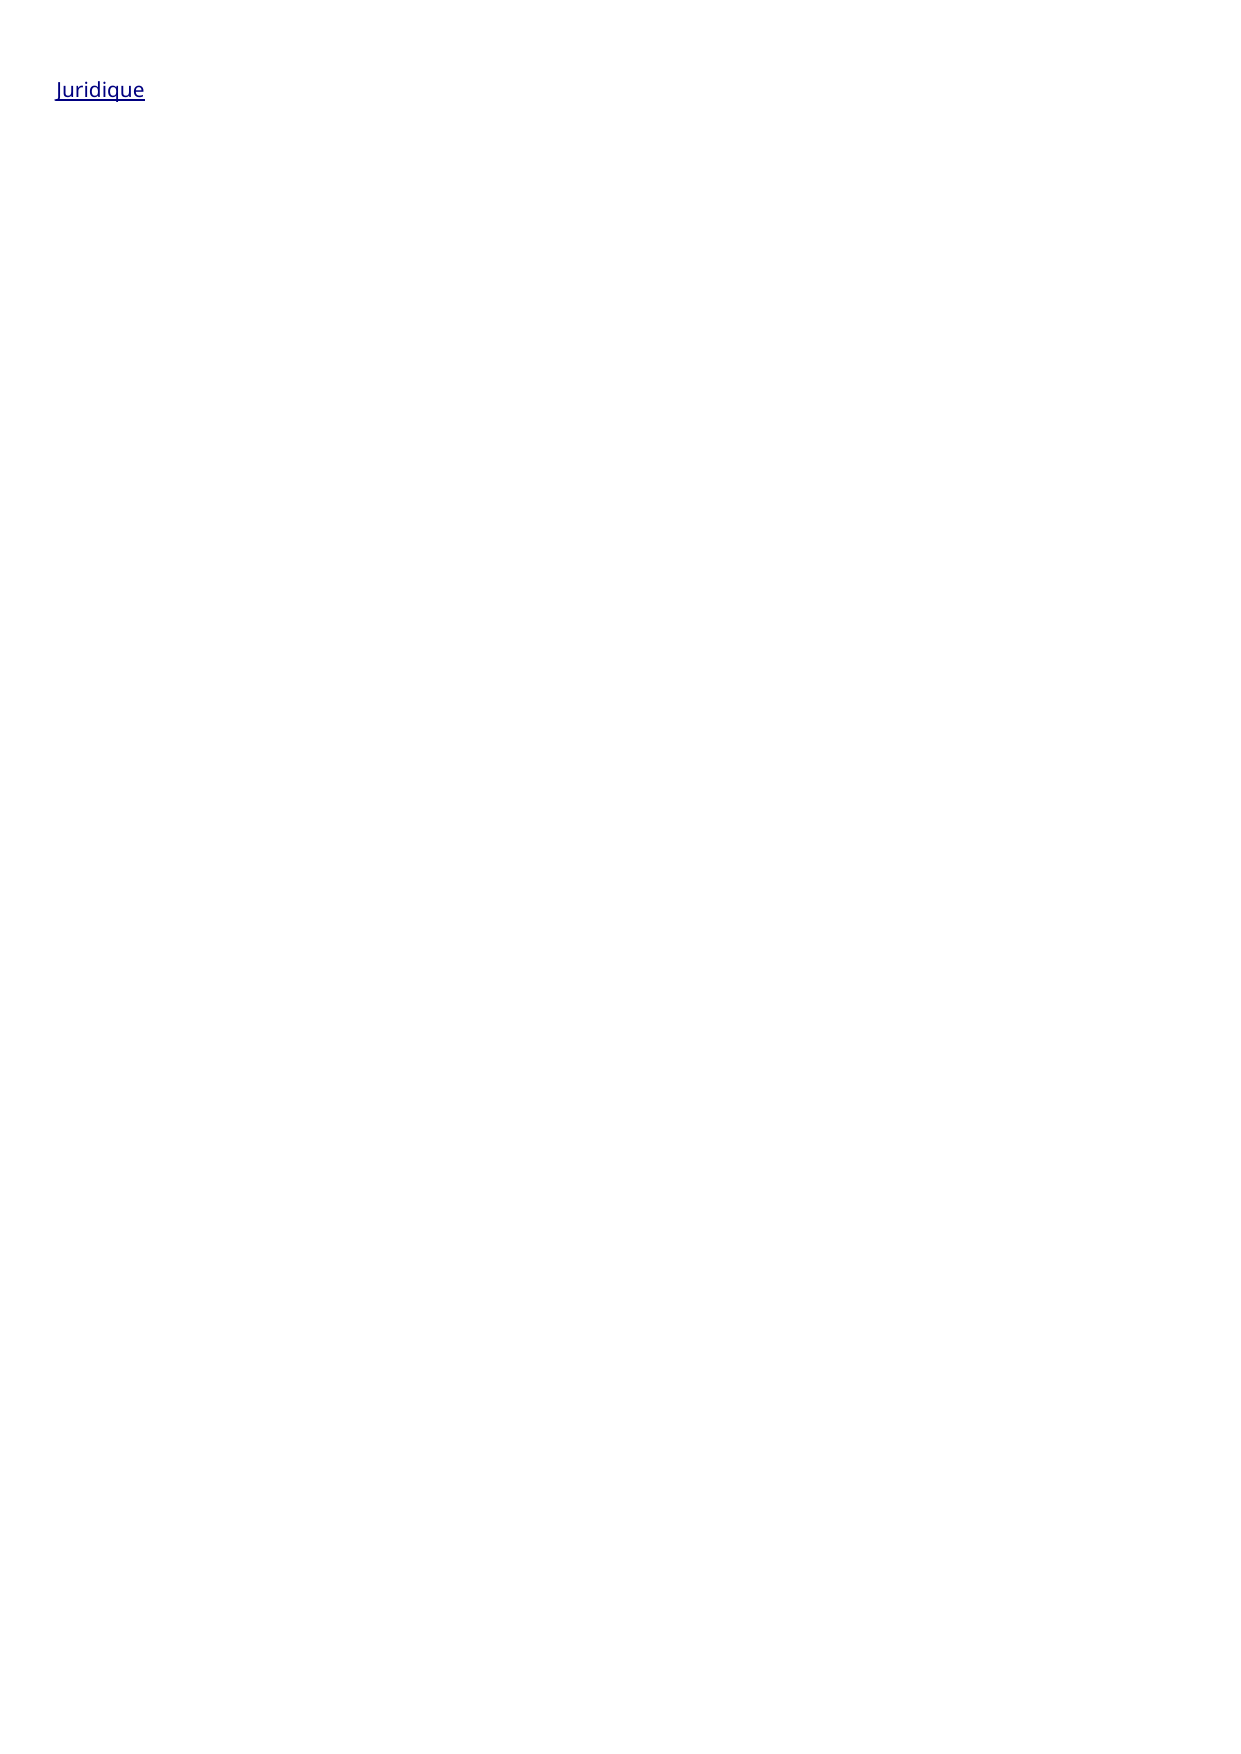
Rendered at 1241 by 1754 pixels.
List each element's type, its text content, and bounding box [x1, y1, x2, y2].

text Juridique [56, 75, 1161, 103]
